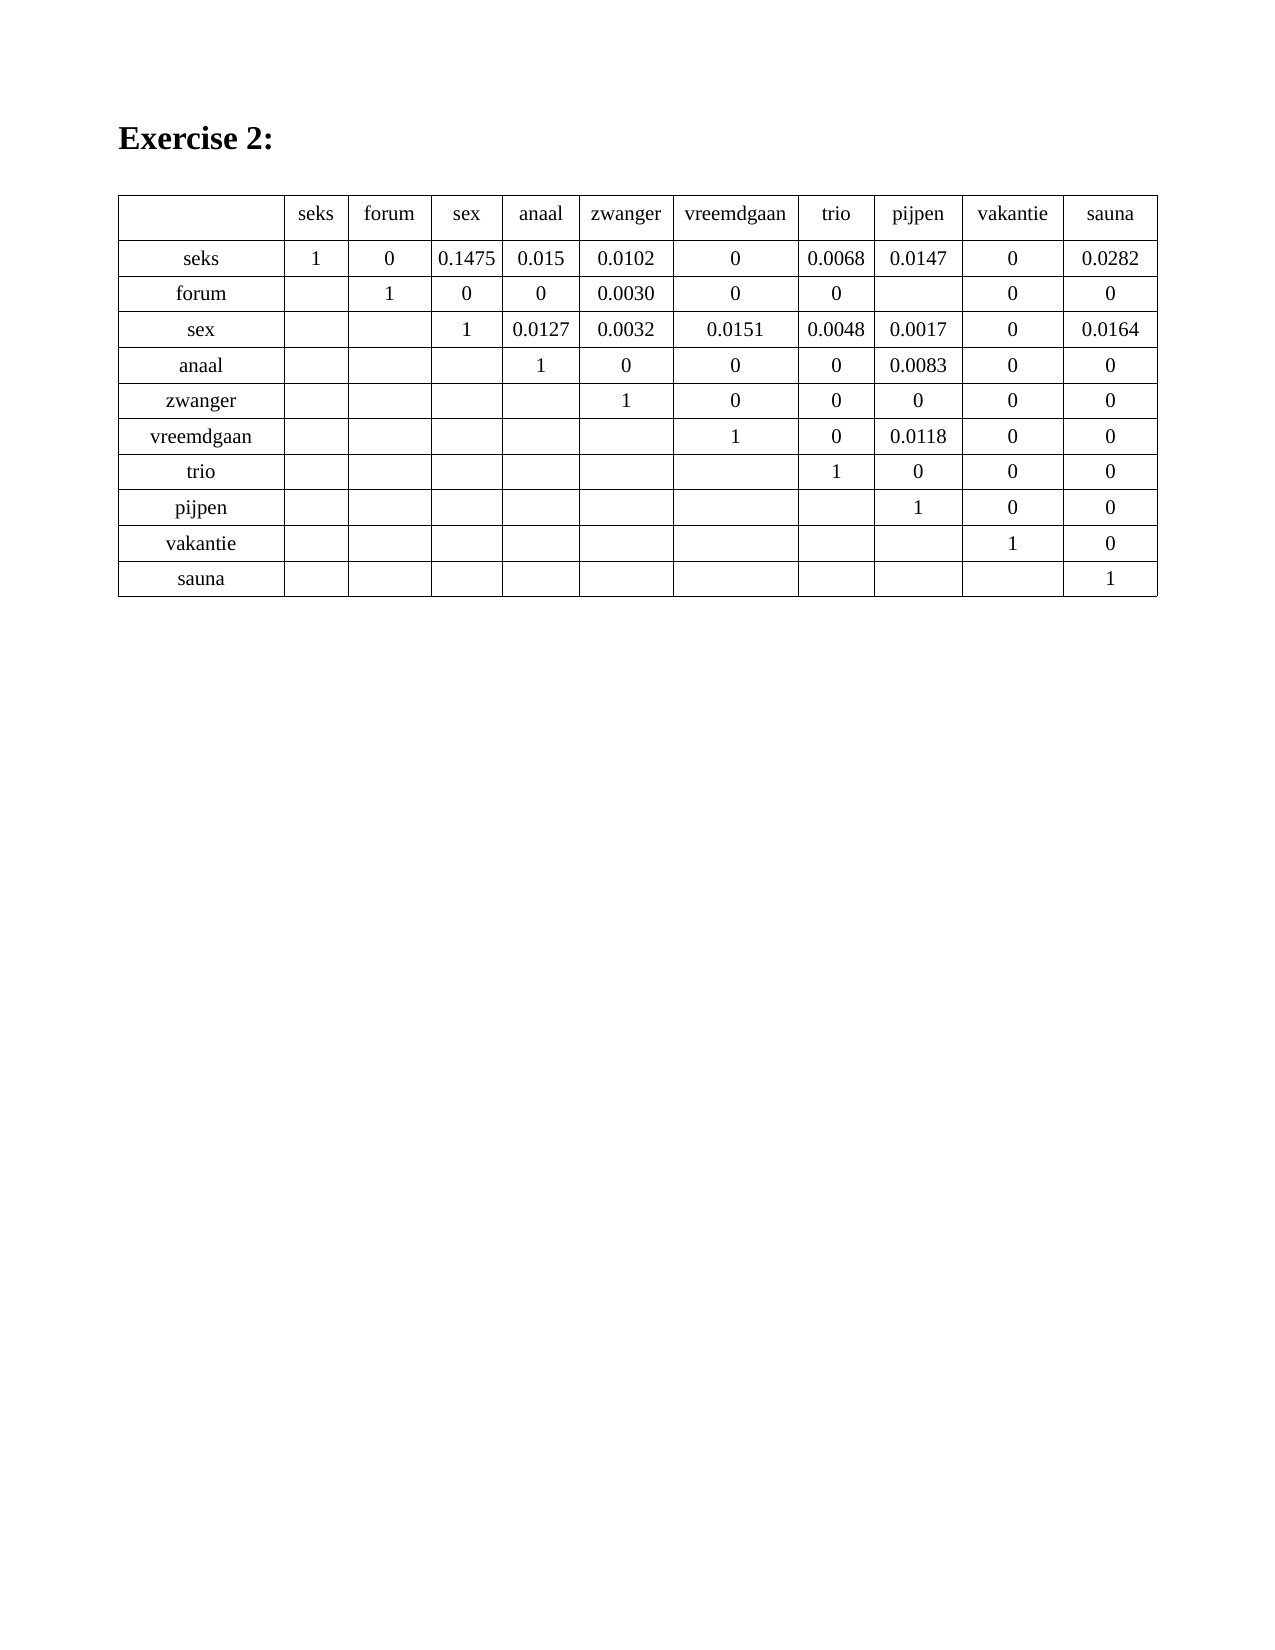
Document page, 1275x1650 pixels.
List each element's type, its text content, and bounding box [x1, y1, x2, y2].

table_cell seks [119, 241, 284, 276]
table_cell 0 [503, 277, 579, 311]
table_cell [285, 419, 348, 454]
table_cell [674, 455, 798, 489]
table_cell 0.015 [503, 241, 579, 276]
table_header pijpen [875, 196, 962, 240]
table_cell 0.0032 [580, 312, 673, 347]
table_header seks [285, 196, 348, 240]
table_cell [285, 490, 348, 525]
table_cell 0.0048 [799, 312, 874, 347]
table_cell [349, 384, 431, 418]
table_header vreemdgaan [674, 196, 798, 240]
table_cell [349, 490, 431, 525]
table_cell [285, 312, 348, 347]
table_header sex [432, 196, 502, 240]
table_cell 0 [1064, 277, 1157, 311]
table_cell 0 [963, 490, 1063, 525]
table_cell 0.0147 [875, 241, 962, 276]
table_cell 0 [432, 277, 502, 311]
table_header [119, 196, 284, 240]
table_cell [503, 490, 579, 525]
table_cell 0.0151 [674, 312, 798, 347]
table_cell 0 [963, 419, 1063, 454]
table_cell [580, 419, 673, 454]
table_cell vreemdgaan [119, 419, 284, 454]
table_cell [285, 348, 348, 382]
table_cell 1 [432, 312, 502, 347]
table_cell 0 [349, 241, 431, 276]
table_cell 0 [799, 348, 874, 382]
table_cell [674, 490, 798, 525]
table_cell 0 [674, 277, 798, 311]
table_cell [349, 562, 431, 596]
table_cell [503, 384, 579, 418]
table_cell 0.0030 [580, 277, 673, 311]
table_cell [503, 419, 579, 454]
table_cell forum [119, 277, 284, 311]
table_header forum [349, 196, 431, 240]
table_cell 0 [799, 384, 874, 418]
table_cell 0.0083 [875, 348, 962, 382]
table_cell 0.0118 [875, 419, 962, 454]
table_cell [674, 562, 798, 596]
table_cell 0 [963, 277, 1063, 311]
table_cell 1 [799, 455, 874, 489]
table_cell 0.0102 [580, 241, 673, 276]
table_cell [285, 526, 348, 561]
table_cell [799, 526, 874, 561]
table_header sauna [1064, 196, 1157, 240]
table_cell [875, 562, 962, 596]
table_cell [580, 455, 673, 489]
table_cell [285, 384, 348, 418]
table_cell 0 [1064, 490, 1157, 525]
table_cell [580, 562, 673, 596]
table_cell 0.1475 [432, 241, 502, 276]
table_cell 1 [1064, 562, 1157, 596]
table_cell 0 [875, 384, 962, 418]
table_cell [799, 562, 874, 596]
table_cell 1 [674, 419, 798, 454]
table_cell 1 [349, 277, 431, 311]
table_cell 0 [799, 419, 874, 454]
table_cell 0 [1064, 384, 1157, 418]
table_cell [432, 455, 502, 489]
table_cell 0 [674, 241, 798, 276]
table_header vakantie [963, 196, 1063, 240]
table_cell sex [119, 312, 284, 347]
table_cell [674, 526, 798, 561]
table_cell 0 [1064, 455, 1157, 489]
table_cell trio [119, 455, 284, 489]
table_cell 1 [503, 348, 579, 382]
text Exercise 2: [118, 118, 1157, 156]
table_cell [432, 490, 502, 525]
table_cell vakantie [119, 526, 284, 561]
table_cell [285, 562, 348, 596]
table_cell 0 [963, 312, 1063, 347]
table_cell 0.0068 [799, 241, 874, 276]
table_cell [285, 455, 348, 489]
table_cell zwanger [119, 384, 284, 418]
table_cell 0 [674, 384, 798, 418]
table_cell [349, 348, 431, 382]
table_cell [799, 490, 874, 525]
table_cell [349, 526, 431, 561]
table_cell 0.0017 [875, 312, 962, 347]
table_cell [503, 562, 579, 596]
table_cell [503, 455, 579, 489]
table_cell 1 [285, 241, 348, 276]
table_cell [503, 526, 579, 561]
table_header trio [799, 196, 874, 240]
table_cell 0 [963, 384, 1063, 418]
table_header anaal [503, 196, 579, 240]
table_cell 0 [1064, 348, 1157, 382]
table_cell 1 [963, 526, 1063, 561]
table_cell 0 [1064, 526, 1157, 561]
table_cell 0 [580, 348, 673, 382]
table_cell [432, 384, 502, 418]
table_cell [432, 526, 502, 561]
table_cell [875, 277, 962, 311]
table_cell 0 [963, 348, 1063, 382]
table_cell [432, 562, 502, 596]
table_cell sauna [119, 562, 284, 596]
table_cell 0 [963, 241, 1063, 276]
table_cell [349, 419, 431, 454]
table_cell 0 [799, 277, 874, 311]
table_cell 0 [963, 455, 1063, 489]
table_cell [875, 526, 962, 561]
table_cell 0.0164 [1064, 312, 1157, 347]
table_cell 0.0282 [1064, 241, 1157, 276]
table_cell pijpen [119, 490, 284, 525]
table_cell [349, 312, 431, 347]
table_cell [285, 277, 348, 311]
table_cell [963, 562, 1063, 596]
table_cell [580, 490, 673, 525]
table_cell [432, 419, 502, 454]
table_cell 1 [875, 490, 962, 525]
table_cell [432, 348, 502, 382]
table_cell 0 [674, 348, 798, 382]
table_cell 0 [1064, 419, 1157, 454]
table_cell [580, 526, 673, 561]
table_cell 0.0127 [503, 312, 579, 347]
table_cell 0 [875, 455, 962, 489]
table_header zwanger [580, 196, 673, 240]
table_cell [349, 455, 431, 489]
table_cell anaal [119, 348, 284, 382]
table_cell 1 [580, 384, 673, 418]
